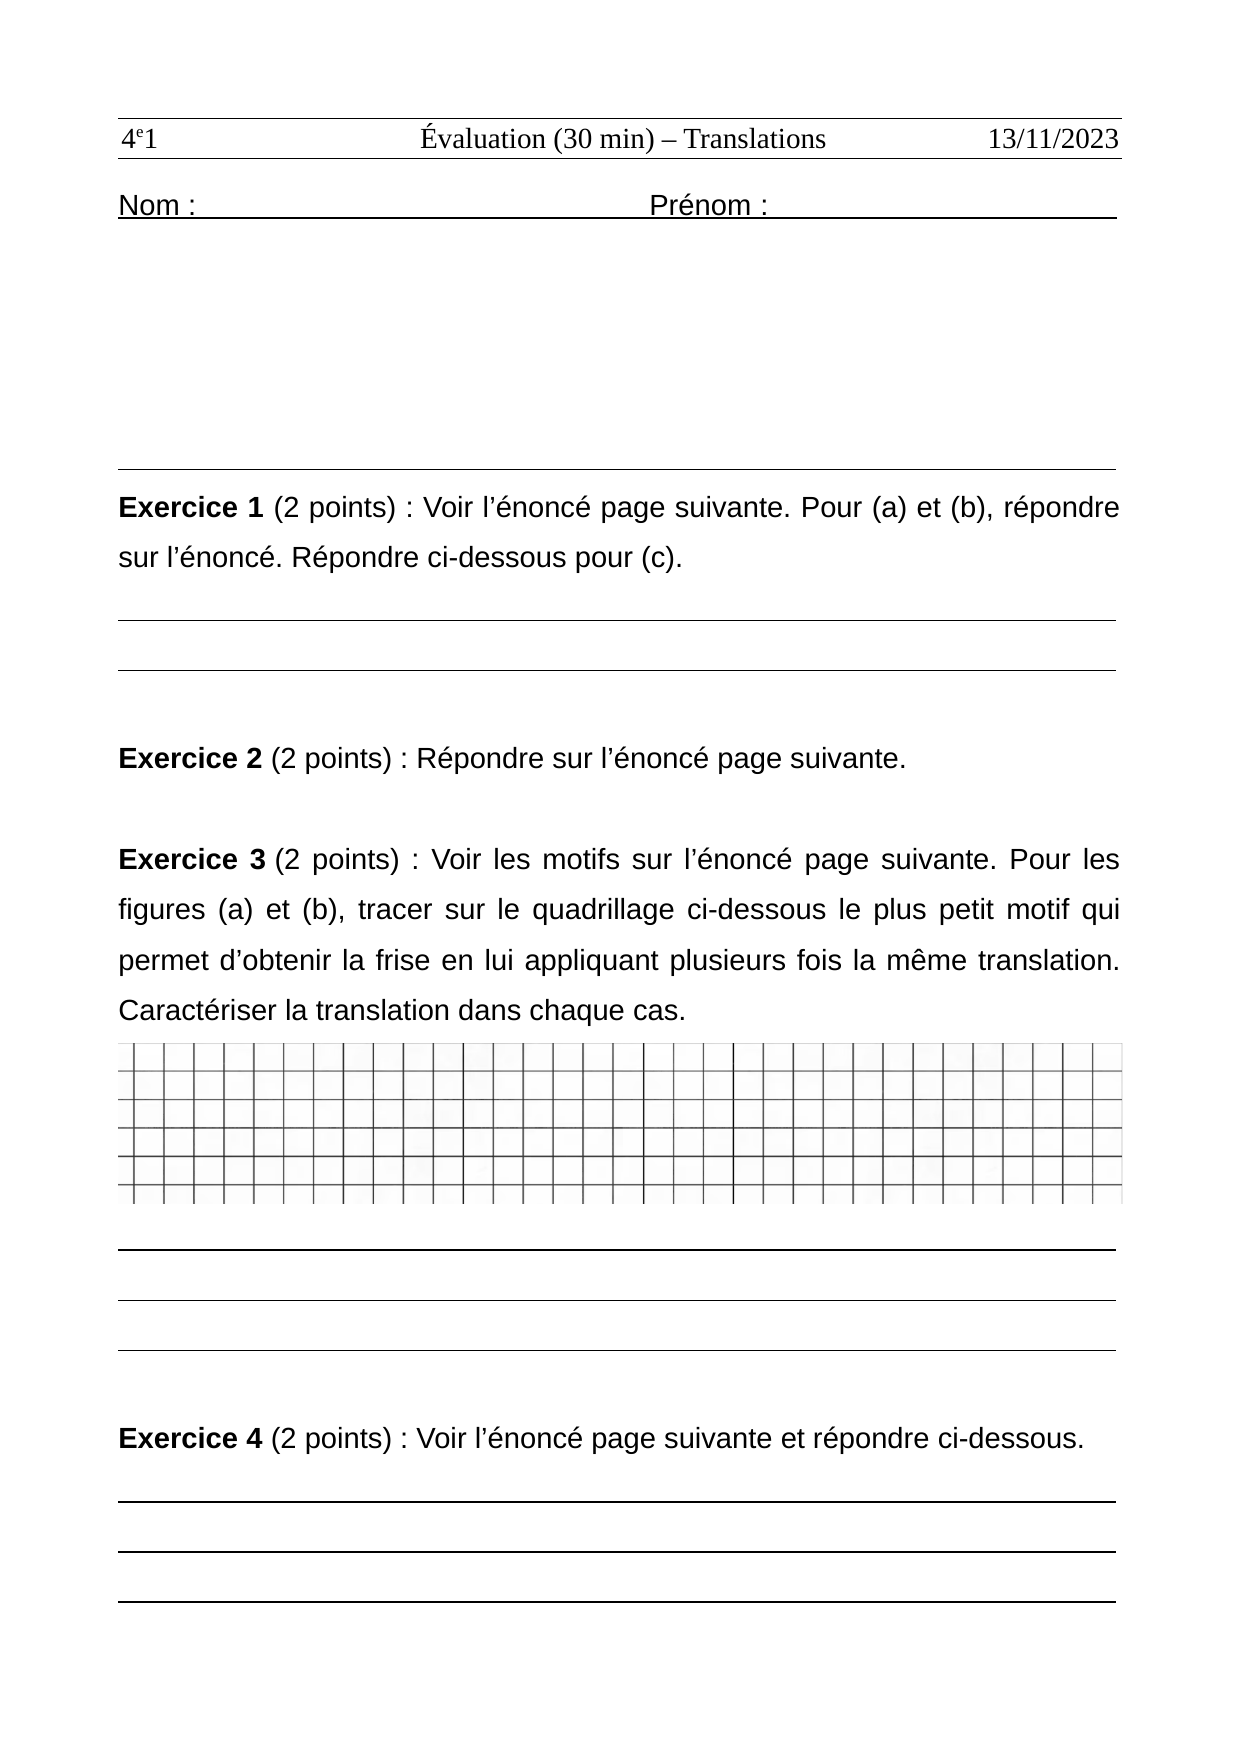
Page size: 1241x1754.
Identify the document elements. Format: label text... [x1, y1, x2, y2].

text Exercice 1 (2 points) : Voir l’énoncé page suivante. Pour (a) et (b), répondre sur l’énoncé. Répondre ci-dessous pour (c). [118, 490, 1122, 574]
text Nom : Prénom : [118, 188, 1122, 221]
text Exercice 4 (2 points) : Voir l’énoncé page suivante et répondre ci-dessous. [118, 1421, 1122, 1455]
text Exercice 2 (2 points) : Répondre sur l’énoncé page suivante. [118, 741, 1122, 775]
text Exercice 3 (2 points) : Voir les motifs sur l’énoncé page suivante. Pour les figures (a) et (b), tracer sur le quadrillage ci-dessous le plus petit motif qui permet d’obtenir la frise en lui appliquant plusieurs fois la même translation. Caractériser la translation dans chaque cas. [118, 842, 1122, 1026]
